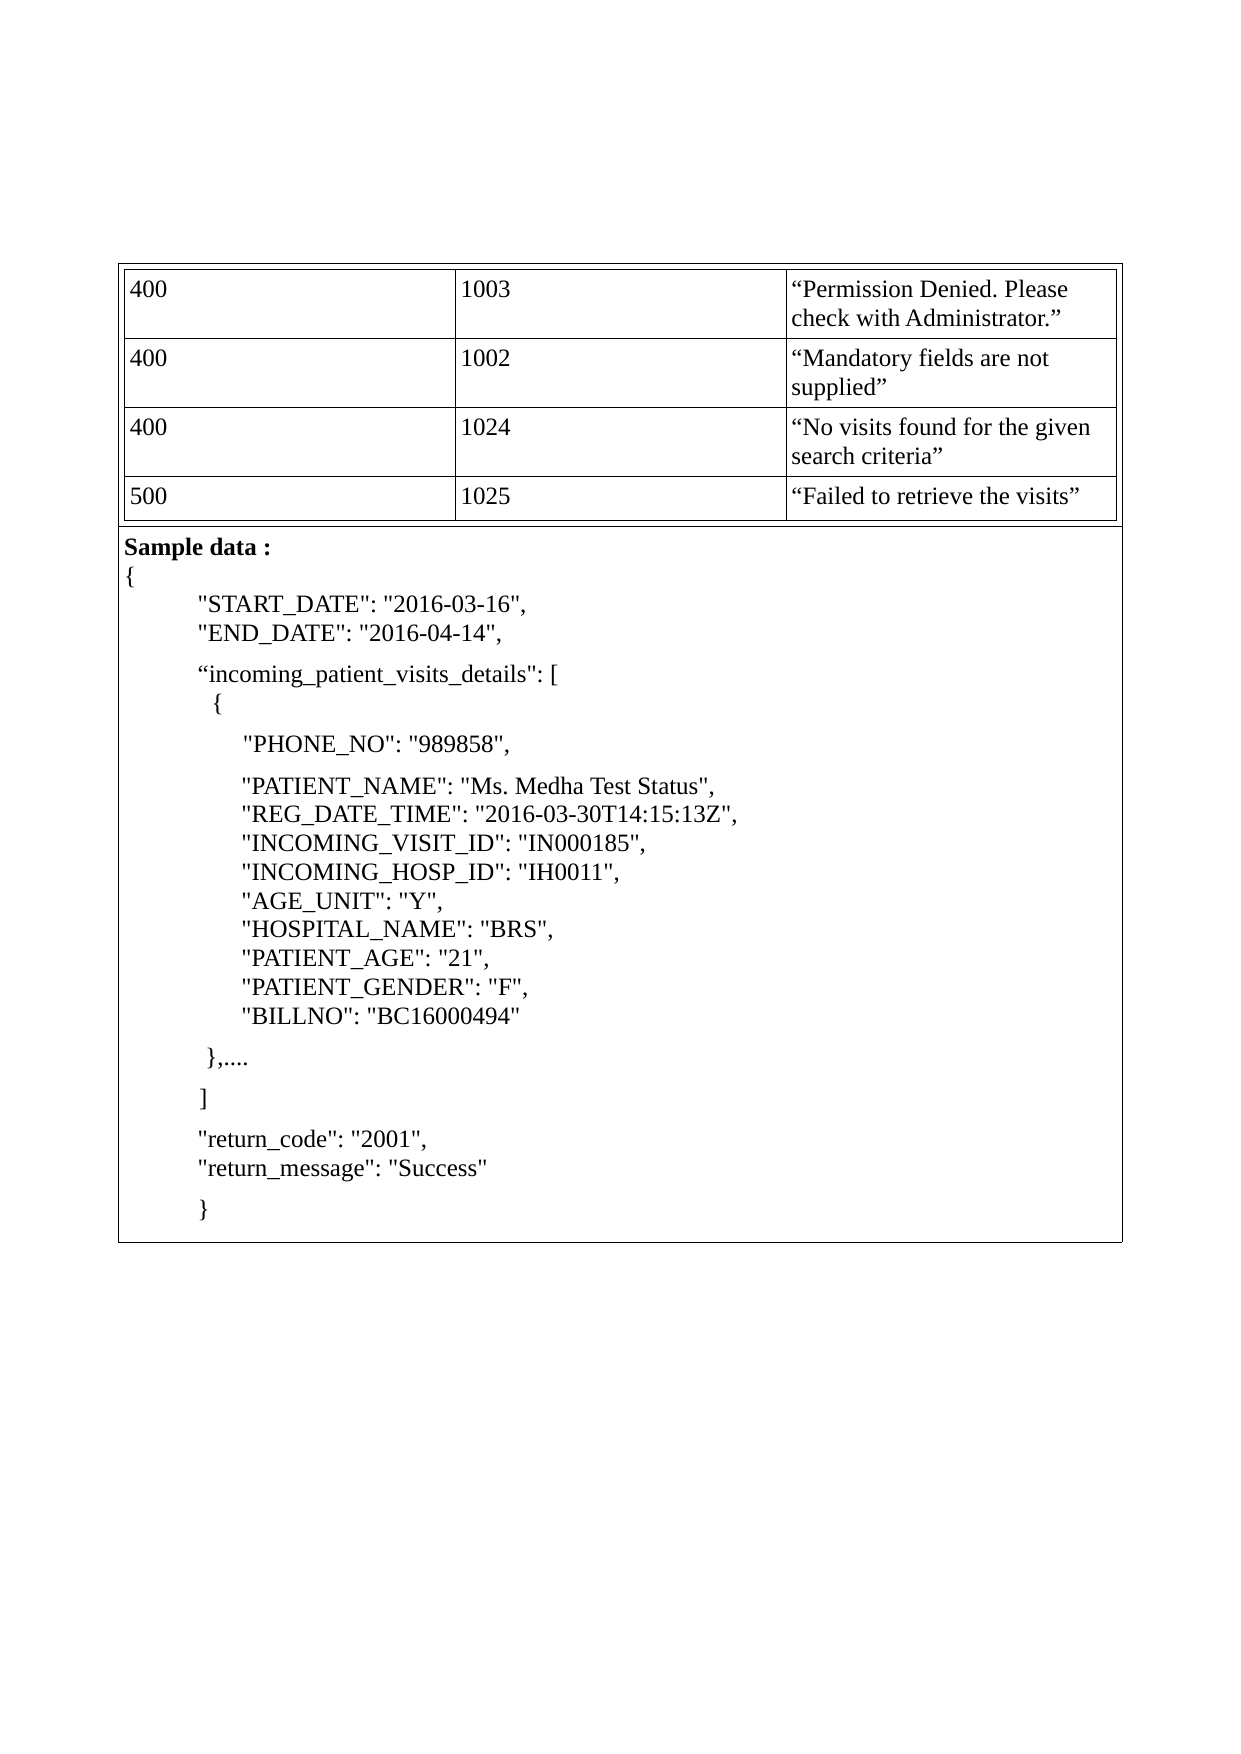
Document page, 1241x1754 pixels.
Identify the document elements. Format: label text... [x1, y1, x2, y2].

table_cell 400 [125, 408, 455, 476]
table_cell 1002 [456, 339, 786, 407]
table_cell 500 [125, 477, 455, 520]
table_cell Sample data : { "START_DATE": "2016-03-16", "END_DATE": "2016-04-14", “incoming_patient_visits_details": [ { "PHONE_NO": "989858", "PATIENT_NAME": "Ms. Medha Test Status", "REG_DATE_TIME": "2016-03-30T14:15:13Z", "INCOMING_VISIT_ID": "IN000185", "INCOMING_HOSP_ID": "IH0011", "AGE_UNIT": "Y", "HOSPITAL_NAME": "BRS", "PATIENT_AGE": "21", "PATIENT_GENDER": "F", "BILLNO": "BC16000494" },.... ] "return_code": "2001", "return_message": "Success" } [119, 527, 1122, 1242]
table_cell 400 [125, 339, 455, 407]
table_cell 1025 [456, 477, 786, 520]
table_cell “No visits found for the given search criteria” [787, 408, 1116, 476]
table_cell “Mandatory fields are not supplied” [787, 339, 1116, 407]
table_cell “Permission Denied. Please check with Administrator.” [787, 270, 1116, 337]
table_cell 1003 [456, 270, 786, 337]
table_cell 400 [125, 270, 455, 337]
table_cell “Failed to retrieve the visits” [787, 477, 1116, 520]
table_cell 1024 [456, 408, 786, 476]
table_cell [119, 264, 1122, 526]
